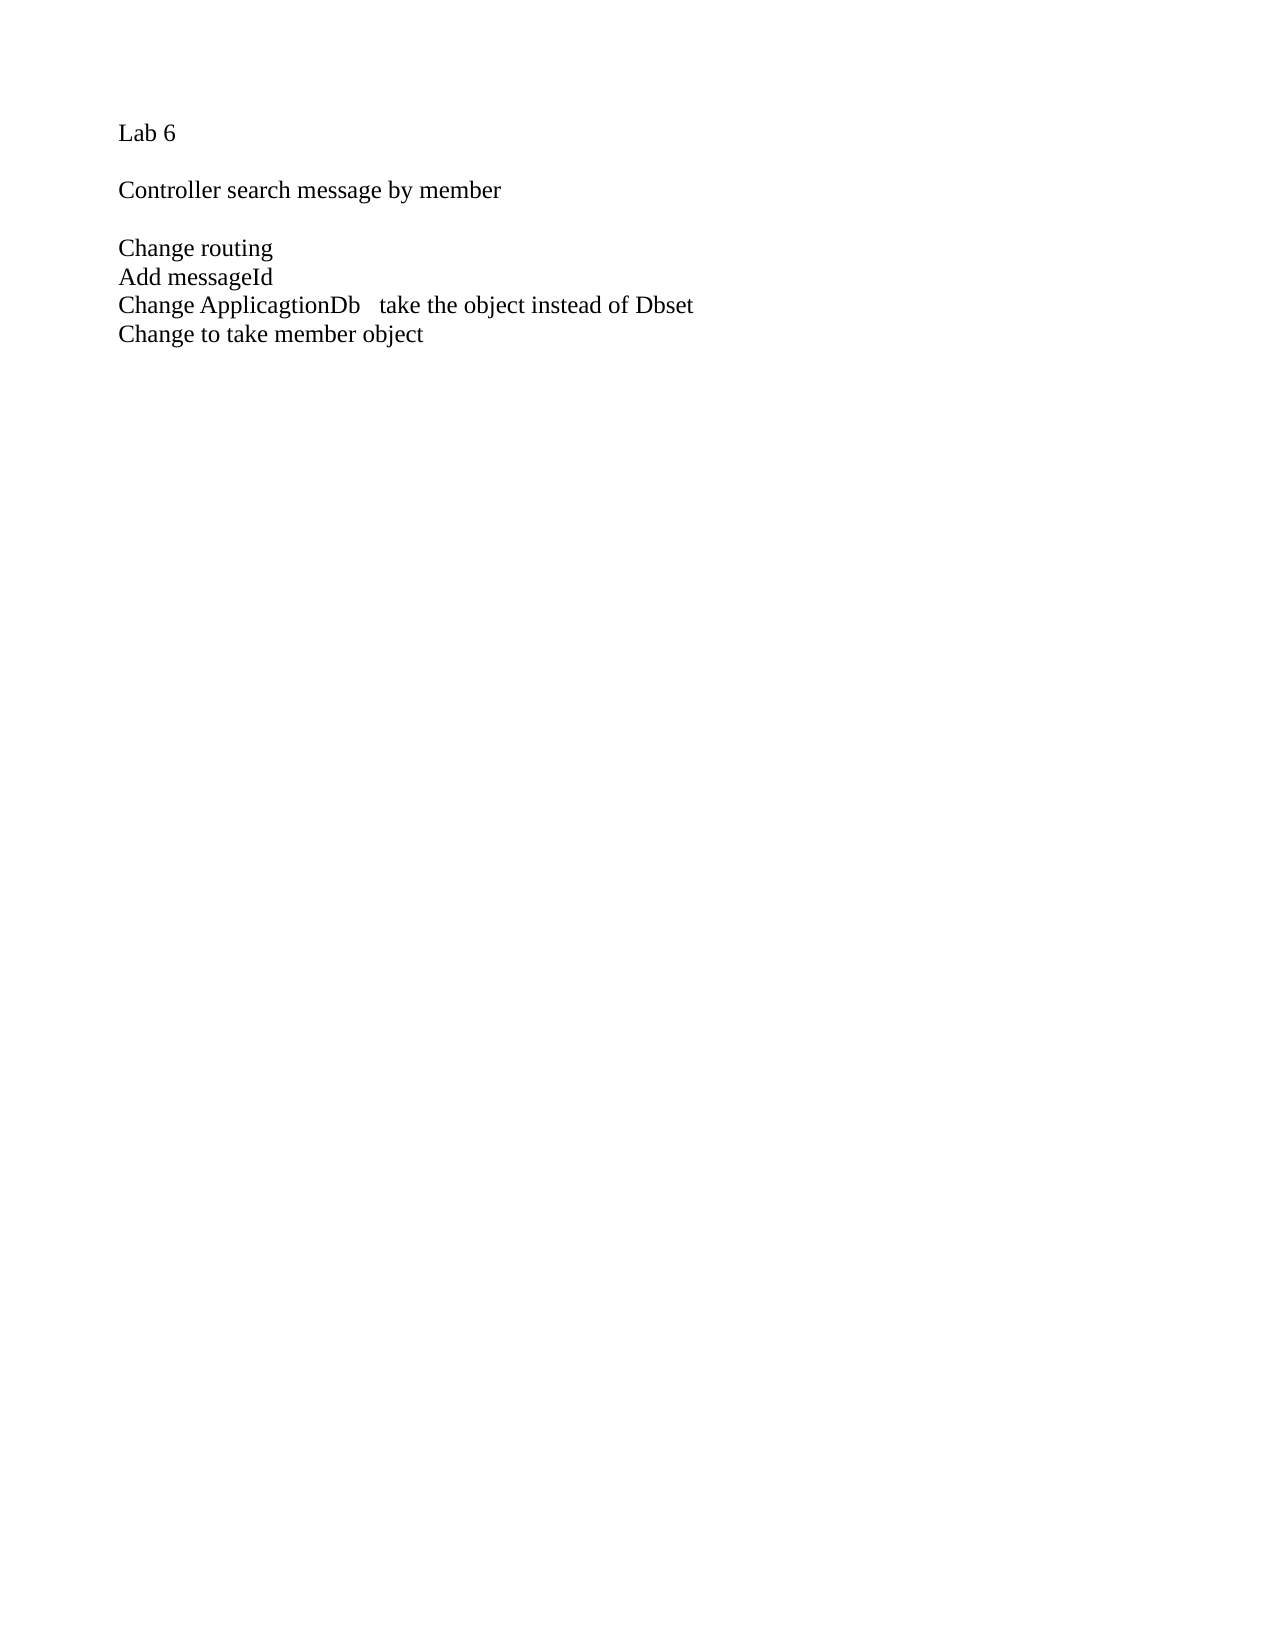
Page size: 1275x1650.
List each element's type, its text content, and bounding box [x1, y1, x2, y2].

text Lab 6 [118, 118, 1157, 147]
text Controller search message by member [118, 176, 1157, 204]
text Change to take member object [118, 319, 1157, 348]
text Add messageId [118, 262, 1157, 291]
text Change routing [118, 233, 1157, 262]
text Change ApplicagtionDb take the object instead of Dbset [118, 291, 1157, 319]
